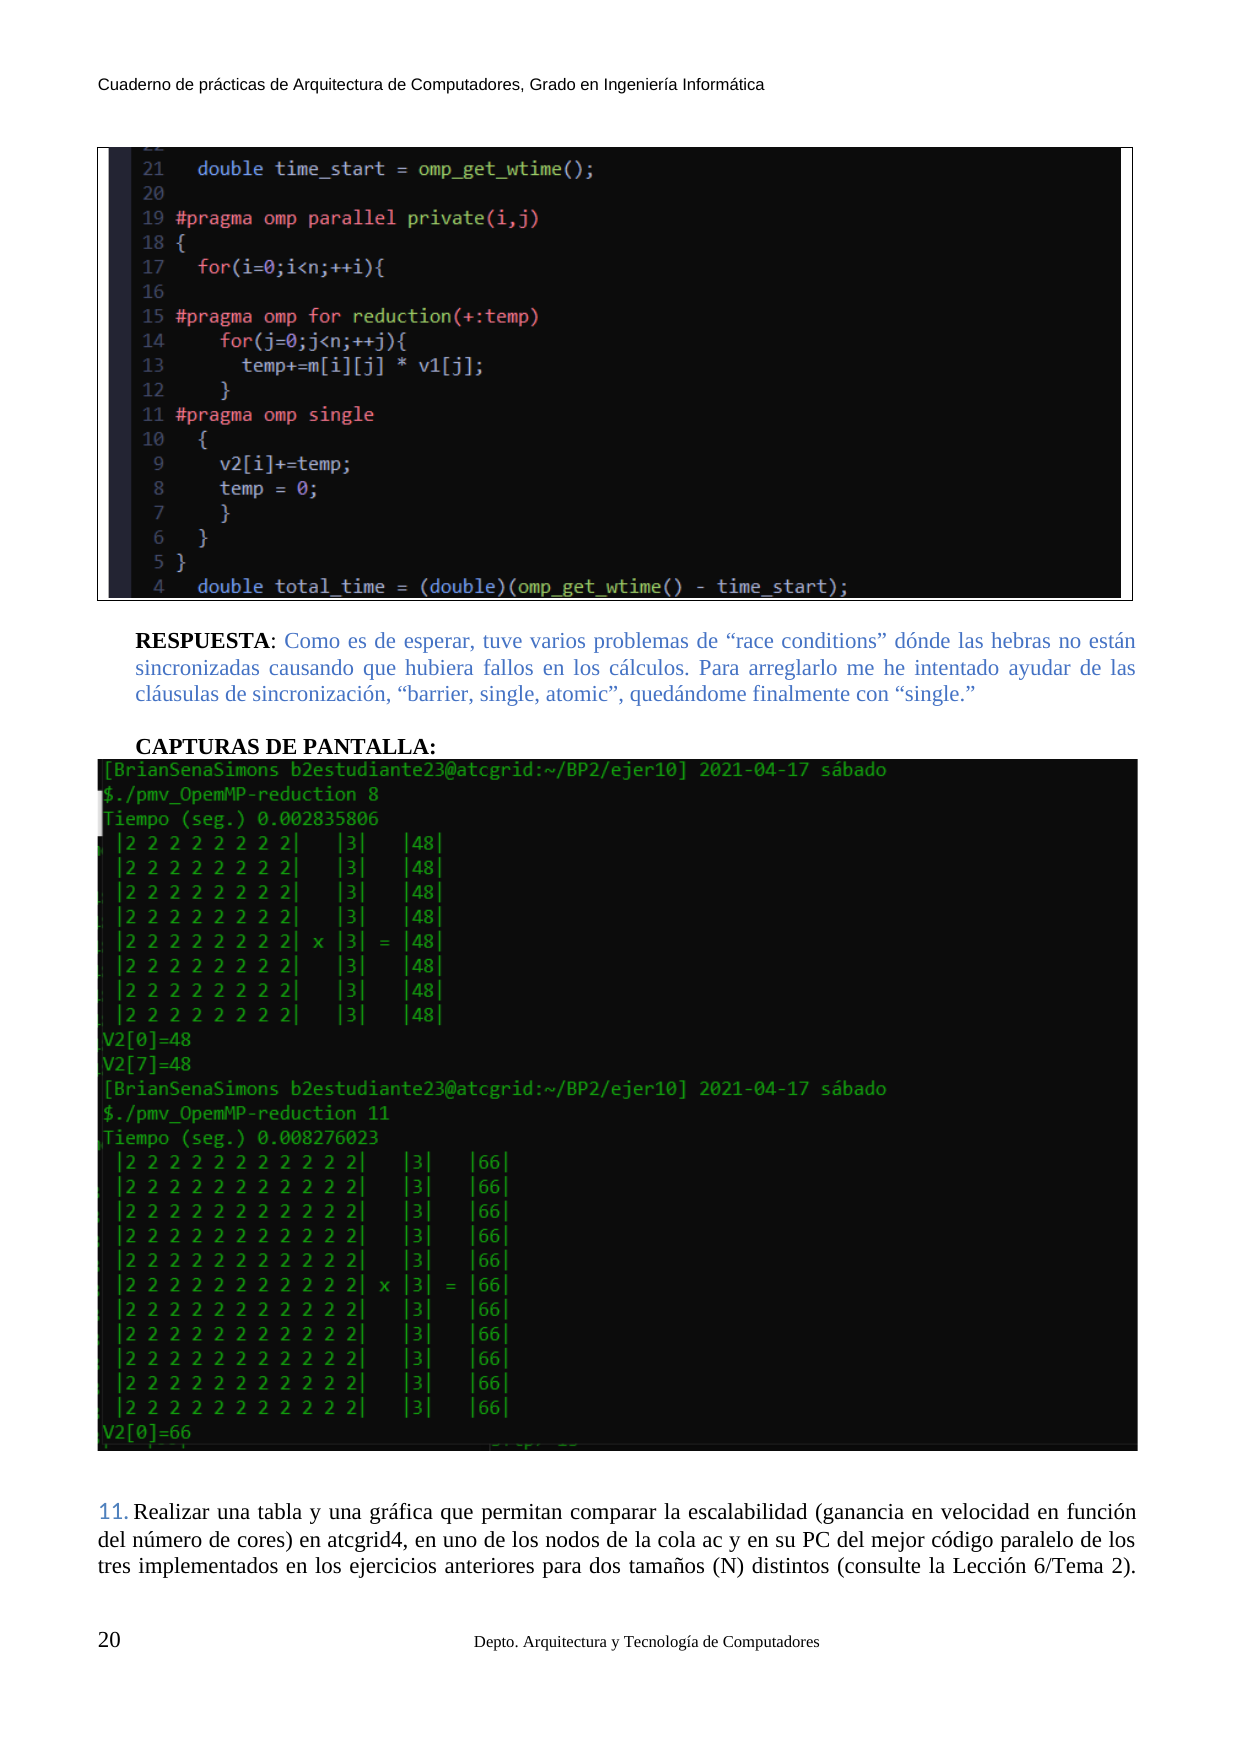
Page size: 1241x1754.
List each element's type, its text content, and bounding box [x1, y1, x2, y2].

table_header [98, 148, 1132, 600]
text RESPUESTA: Como es de esperar, tuve varios problemas de “race conditions” dónde las hebras no están sincronizadas causando que hubiera fallos en los cálculos. Para arreglarlo me he intentado ayudar de las cláusulas de sincronización, “barrier, single, atomic”, quedándome finalmente con “single.” [135, 627, 1138, 706]
list Realizar una tabla y una gráfica que permitan comparar la escalabilidad (ganancia en velocidad en función del número de cores) en atcgrid4, en uno de los nodos de la cola ac y en su PC del mejor código paralelo de los tres implementados en los ejercicios anteriores para dos tamaños (N) distintos (consulte la Lección 6/Tema 2). [98, 1496, 1138, 1579]
text CAPTURAS DE PANTALLA: [135, 733, 1138, 759]
